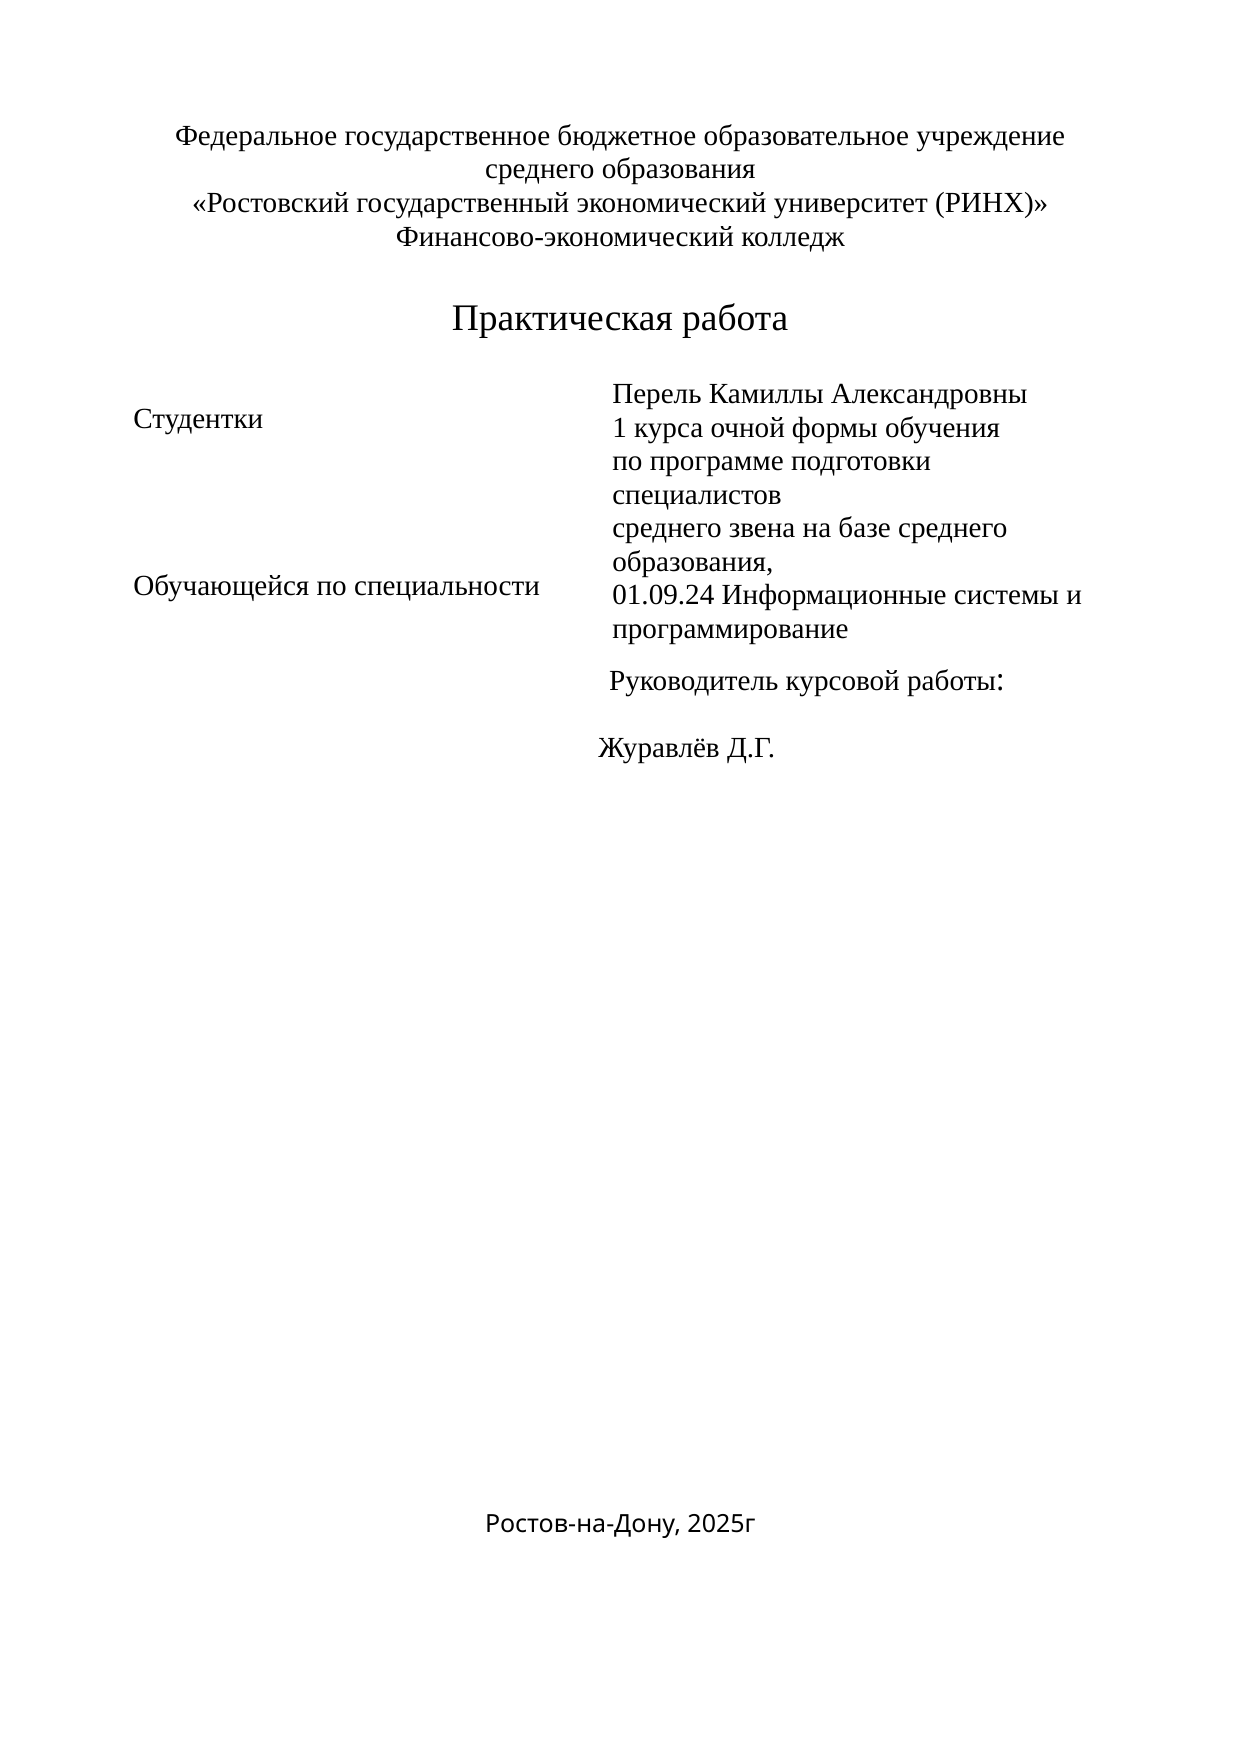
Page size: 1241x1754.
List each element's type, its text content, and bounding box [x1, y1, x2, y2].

table_header Ростов-на-Дону, 2025г [234, 1483, 1007, 1636]
text по программе подготовки специалистов [612, 443, 1088, 510]
text Студентки [133, 401, 574, 434]
text образования, [612, 544, 1088, 577]
text Обучающейся по специальности [133, 568, 574, 602]
text Руководитель курсовой работы: [118, 367, 1122, 699]
text Практическая работа [118, 295, 1122, 338]
text Федеральное государственное бюджетное образовательное учреждение [118, 118, 1122, 152]
text программирование [612, 611, 1088, 644]
text Перель Камиллы Александровны [612, 376, 1088, 410]
text Журавлёв Д.Г. [598, 730, 958, 763]
text «Ростовский государственный экономический университет (РИНХ)» [118, 185, 1122, 219]
text 01.09.24 Информационные системы и [612, 577, 1088, 611]
text среднего образования [118, 152, 1122, 185]
text Финансово-экономический колледж [118, 219, 1122, 252]
text среднего звена на базе среднего [612, 510, 1088, 544]
text 1 курса очной формы обучения [612, 410, 1088, 443]
